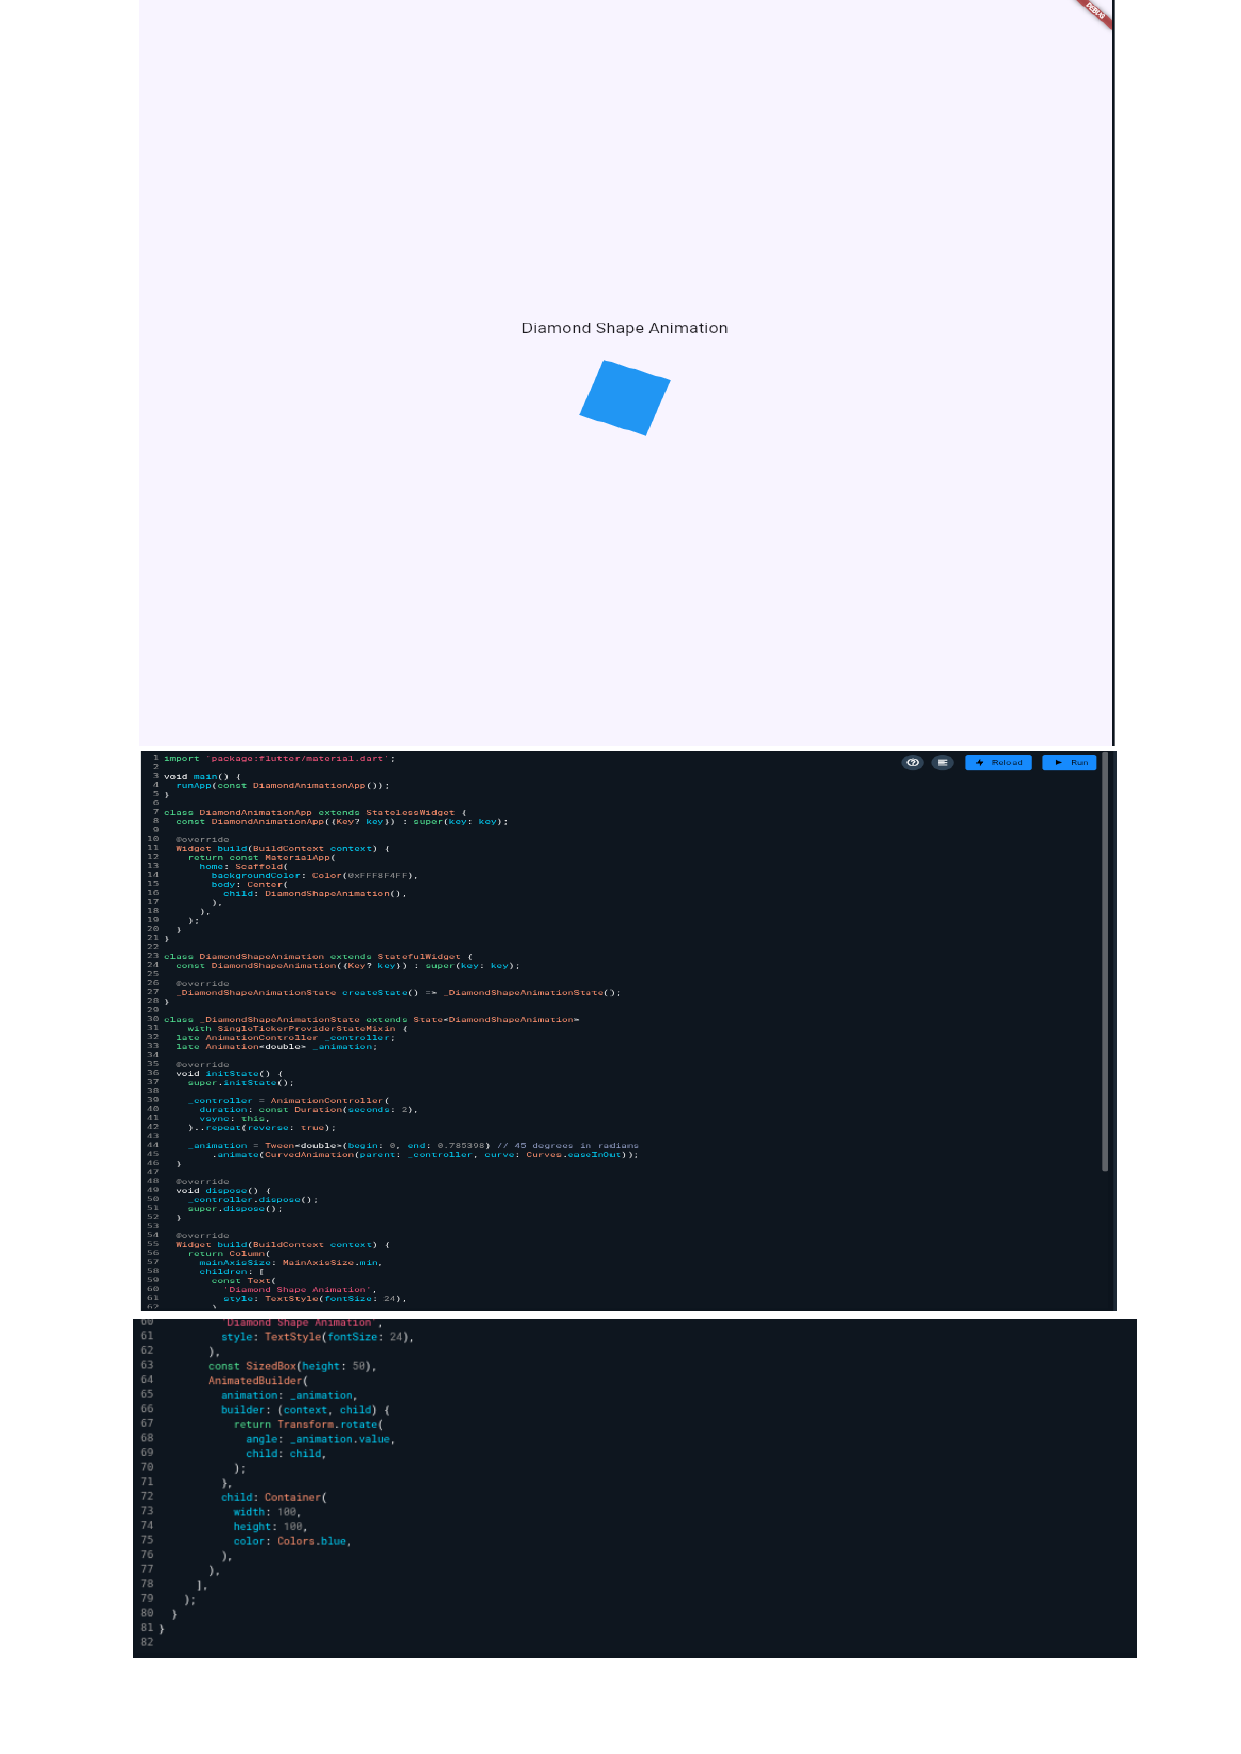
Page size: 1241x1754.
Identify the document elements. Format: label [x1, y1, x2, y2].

picture [139, 0, 1115, 746]
picture [133, 1319, 1137, 1658]
picture [140, 751, 1117, 1311]
